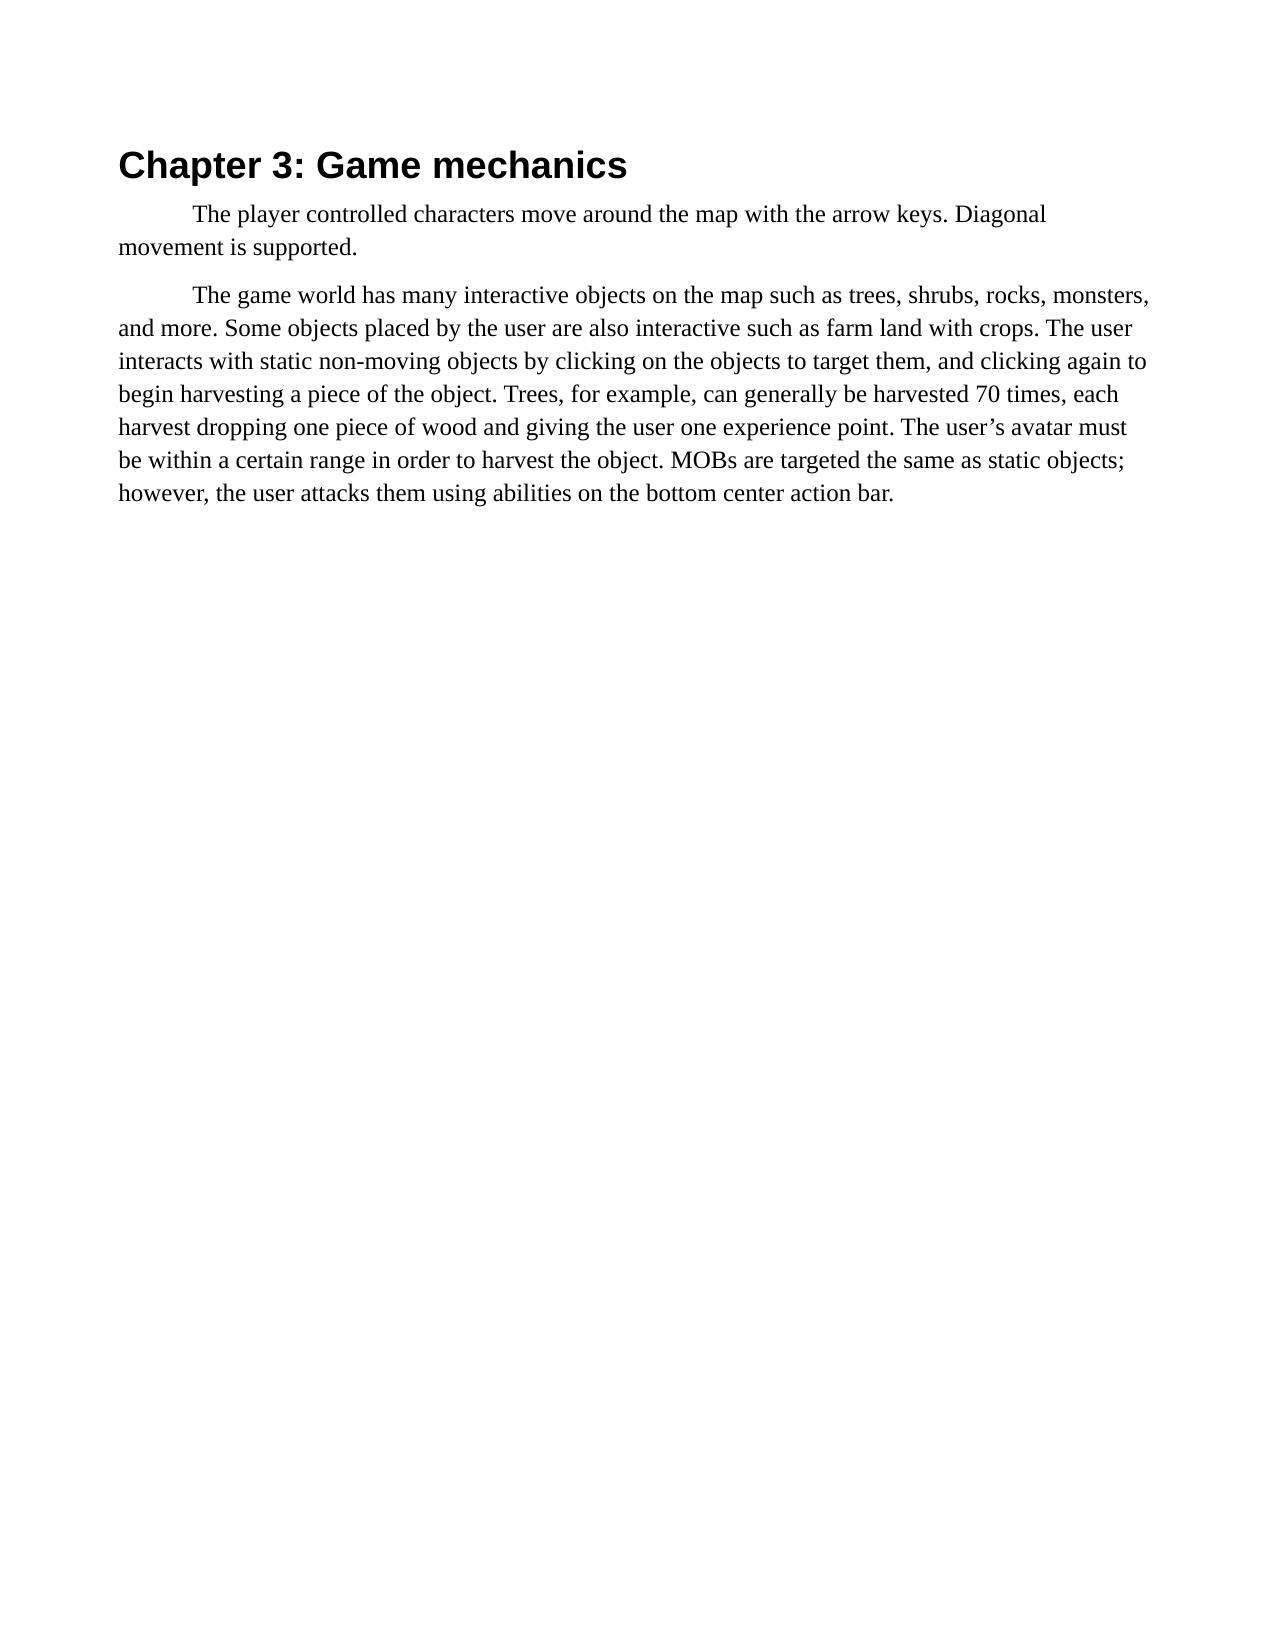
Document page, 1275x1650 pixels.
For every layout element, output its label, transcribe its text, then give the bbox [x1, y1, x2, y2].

text The player controlled characters move around the map with the arrow keys. Diagonal movement is supported. [118, 199, 1157, 261]
text The game world has many interactive objects on the map such as trees, shrubs, rocks, monsters, and more. Some objects placed by the user are also interactive such as farm land with crops. The user interacts with static non-moving objects by clicking on the objects to target them, and clicking again to begin harvesting a piece of the object. Trees, for example, can generally be harvested 70 times, each harvest dropping one piece of wood and giving the user one experience point. The user’s avatar must be within a certain range in order to harvest the object. MOBs are targeted the same as static objects; however, the user attacks them using abilities on the bottom center action bar. [118, 280, 1157, 507]
subtitle Chapter 3: Game mechanics [118, 143, 1157, 187]
